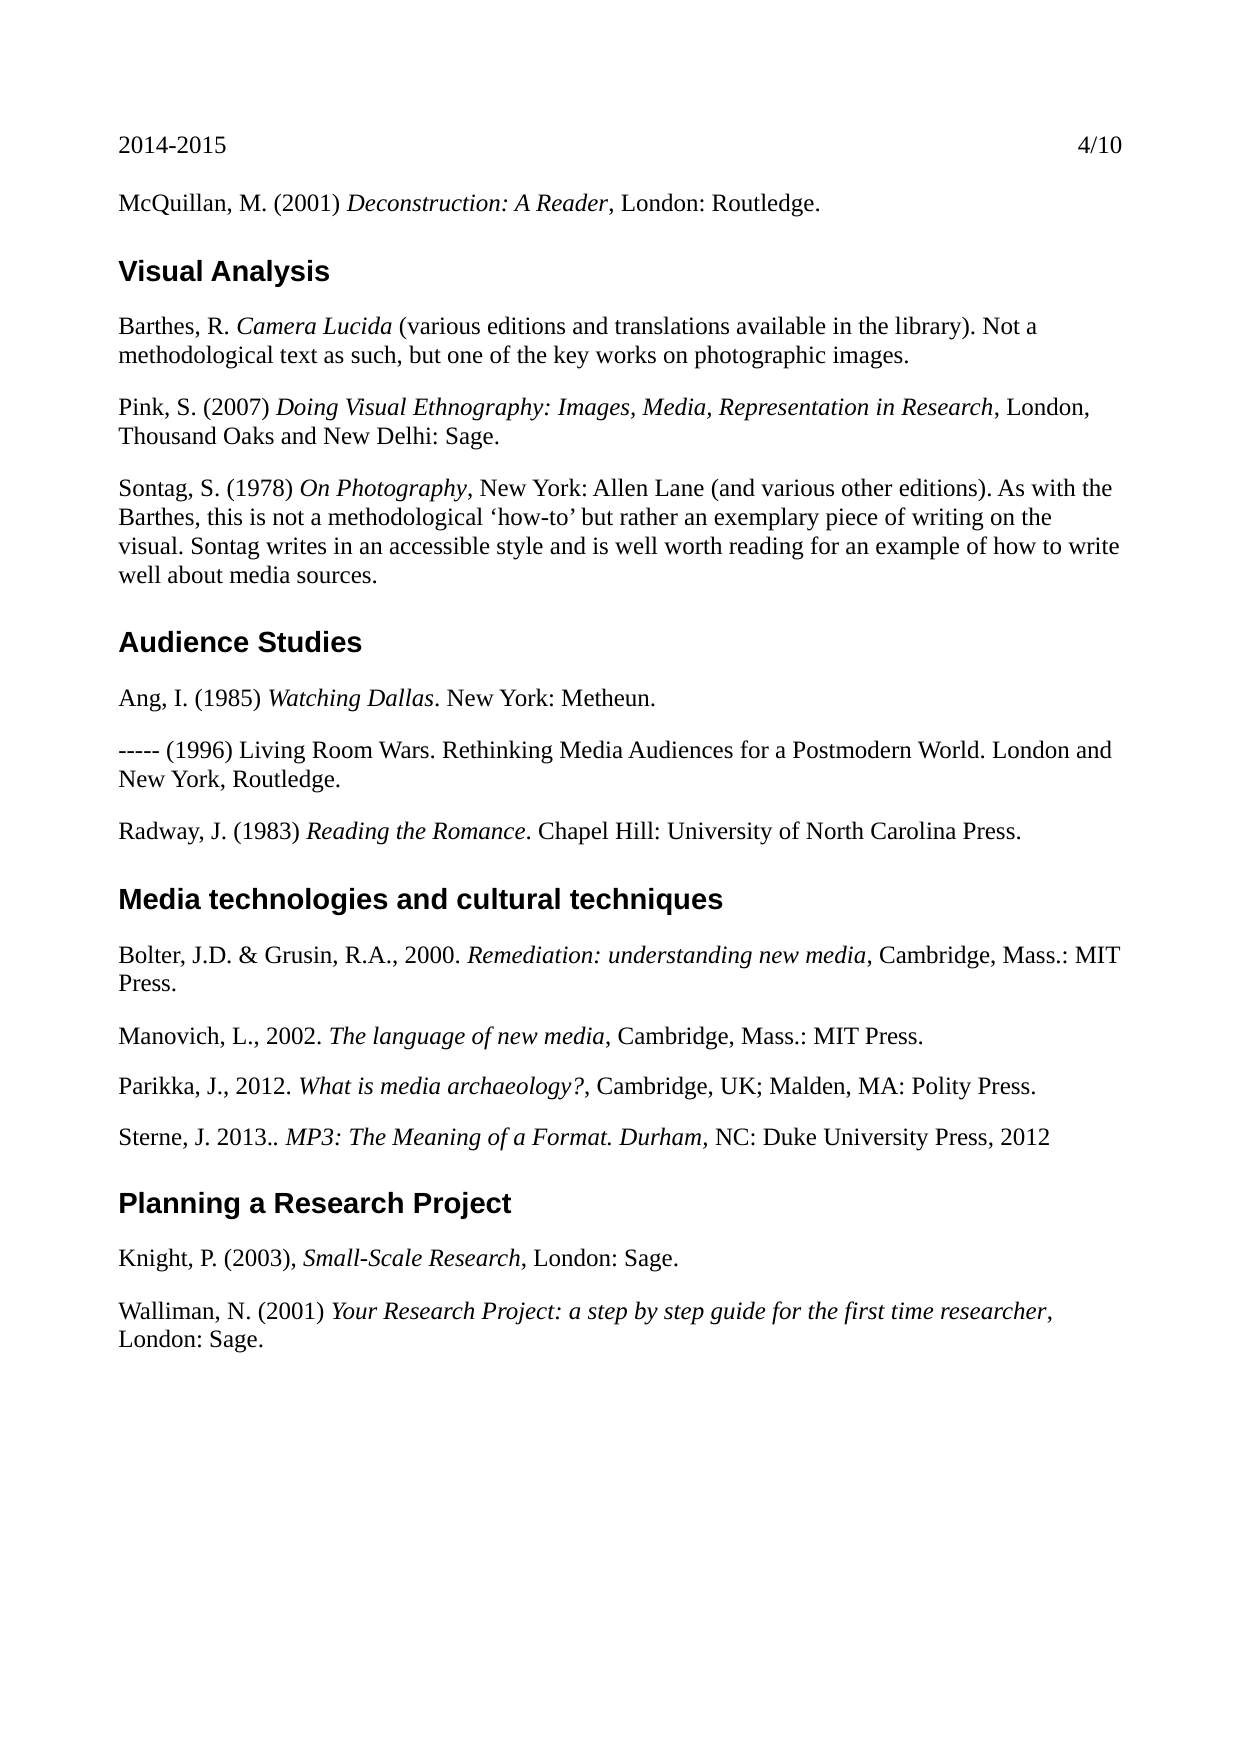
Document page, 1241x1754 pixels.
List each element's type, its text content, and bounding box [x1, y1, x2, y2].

subtitle Visual Analysis [118, 254, 1122, 287]
text Parikka, J., 2012. What is media archaeology?, Cambridge, UK; Malden, MA: Polity Press. [118, 1071, 1122, 1100]
text Pink, S. (2007) Doing Visual Ethnography: Images, Media, Representation in Research, London, Thousand Oaks and New Delhi: Sage. [118, 392, 1122, 450]
subtitle Audience Studies [118, 625, 1122, 659]
text McQuillan, M. (2001) Deconstruction: A Reader, London: Routledge. [118, 188, 1122, 217]
text ----- (1996) Living Room Wars. Rethinking Media Audiences for a Postmodern World. London and New York, Routledge. [118, 735, 1122, 793]
text Barthes, R. Camera Lucida (various editions and translations available in the library). Not a methodological text as such, but one of the key works on photographic images. [118, 311, 1122, 369]
text Sontag, S. (1978) On Photography, New York: Allen Lane (and various other editions). As with the Barthes, this is not a methodological ‘how-to’ but rather an exemplary piece of writing on the visual. Sontag writes in an accessible style and is well worth reading for an example of how to write well about media sources. [118, 473, 1122, 588]
subtitle Media technologies and cultural techniques [118, 882, 1122, 916]
text Walliman, N. (2001) Your Research Project: a step by step guide for the first time researcher, London: Sage. [118, 1296, 1122, 1353]
text Radway, J. (1983) Reading the Romance. Chapel Hill: University of North Carolina Press. [118, 816, 1122, 845]
subtitle Planning a Research Project [118, 1186, 1122, 1219]
text Knight, P. (2003), Small-Scale Research, London: Sage. [118, 1243, 1122, 1272]
text Sterne, J. 2013.. MP3: The Meaning of a Format. Durham, NC: Duke University Press, 2012 [118, 1122, 1122, 1151]
text Manovich, L., 2002. The language of new media, Cambridge, Mass.: MIT Press. [118, 1021, 1122, 1049]
text Ang, I. (1985) Watching Dallas. New York: Metheun. [118, 683, 1122, 712]
text Bolter, J.D. & Grusin, R.A., 2000. Remediation: understanding new media, Cambridge, Mass.: MIT Press. [118, 940, 1122, 997]
